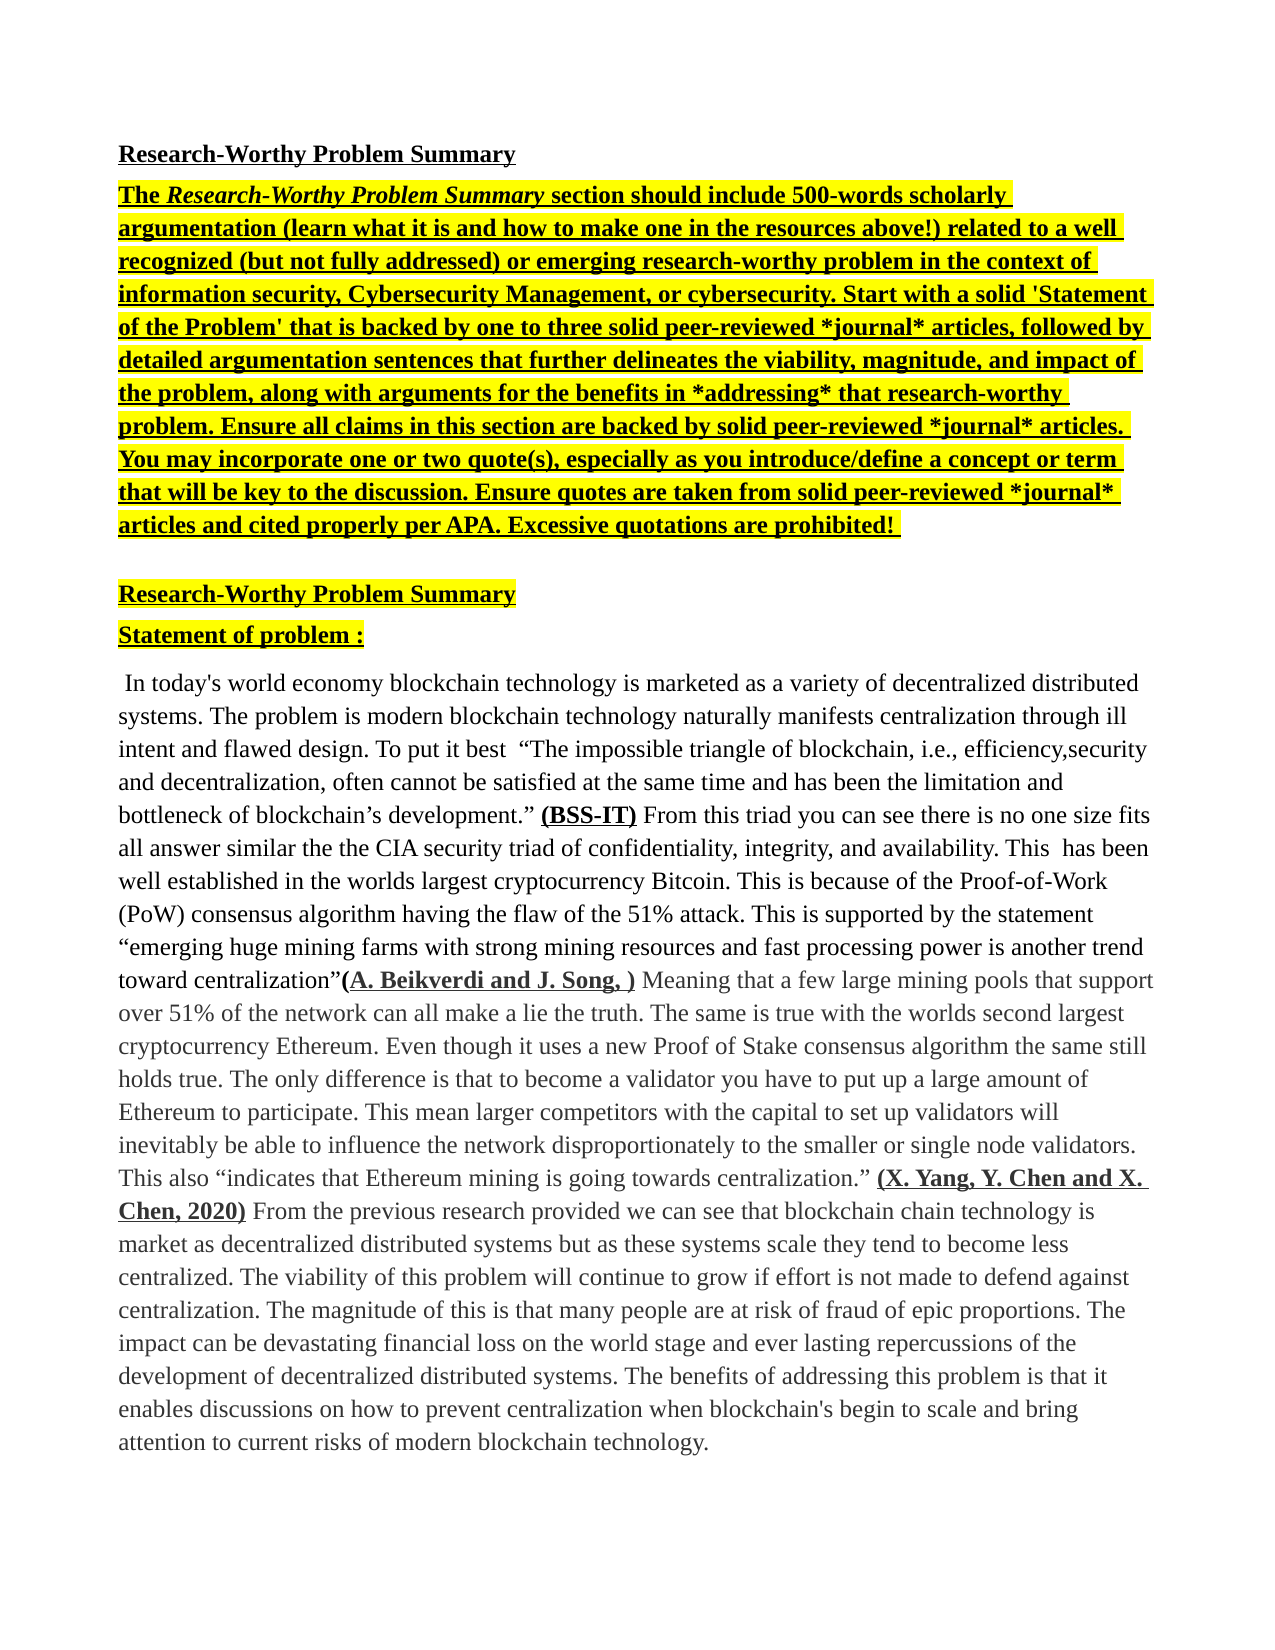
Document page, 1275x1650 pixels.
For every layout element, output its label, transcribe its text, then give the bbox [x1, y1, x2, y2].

text The Research-Worthy Problem Summary section should include 500-words scholarly argumentation (learn what it is and how to make one in the resources above!) related to a well recognized (but not fully addressed) or emerging research-worthy problem in the context of information security, Cybersecurity Management, or cybersecurity. Start with a solid 'Statement of the Problem' that is backed by one to three solid peer-reviewed *journal* articles, followed by detailed argumentation sentences that further delineates the viability, magnitude, and impact of the problem, along with arguments for the benefits in *addressing* that research-worthy problem. Ensure all claims in this section are backed by solid peer-reviewed *journal* articles. You may incorporate one or two quote(s), especially as you introduce/define a concept or term that will be key to the discussion. Ensure quotes are taken from solid peer-reviewed *journal* articles and cited properly per APA. Excessive quotations are prohibited! [118, 180, 1157, 539]
subtitle Research-Worthy Problem Summary [118, 579, 1157, 608]
subtitle Research-Worthy Problem Summary [118, 139, 1157, 168]
text In today's world economy blockchain technology is marketed as a variety of decentralized distributed systems. The problem is modern blockchain technology naturally manifests centralization through ill intent and flawed design. To put it best “The impossible triangle of blockchain, i.e., efficiency,security and decentralization, often cannot be satisfied at the same time and has been the limitation and bottleneck of blockchain’s development.” (BSS-IT) From this triad you can see there is no one size fits all answer similar the the CIA security triad of confidentiality, integrity, and availability. This has been well established in the worlds largest cryptocurrency Bitcoin. This is because of the Proof-of-Work (PoW) consensus algorithm having the flaw of the 51% attack. This is supported by the statement “emerging huge mining farms with strong mining resources and fast processing power is another trend toward centralization”(A. Beikverdi and J. Song, ) Meaning that a few large mining pools that support over 51% of the network can all make a lie the truth. The same is true with the worlds second largest cryptocurrency Ethereum. Even though it uses a new Proof of Stake consensus algorithm the same still holds true. The only difference is that to become a validator you have to put up a large amount of Ethereum to participate. This mean larger competitors with the capital to set up validators will inevitably be able to influence the network disproportionately to the smaller or single node validators. This also “indicates that Ethereum mining is going towards centralization.” (X. Yang, Y. Chen and X. Chen, 2020) From the previous research provided we can see that blockchain chain technology is market as decentralized distributed systems but as these systems scale they tend to become less centralized. The viability of this problem will continue to grow if effort is not made to defend against centralization. The magnitude of this is that many people are at risk of fraud of epic proportions. The impact can be devastating financial loss on the world stage and ever lasting repercussions of the development of decentralized distributed systems. The benefits of addressing this problem is that it enables discussions on how to prevent centralization when blockchain's begin to scale and bring attention to current risks of modern blockchain technology. [118, 668, 1157, 1456]
text Statement of problem : [118, 620, 1157, 649]
